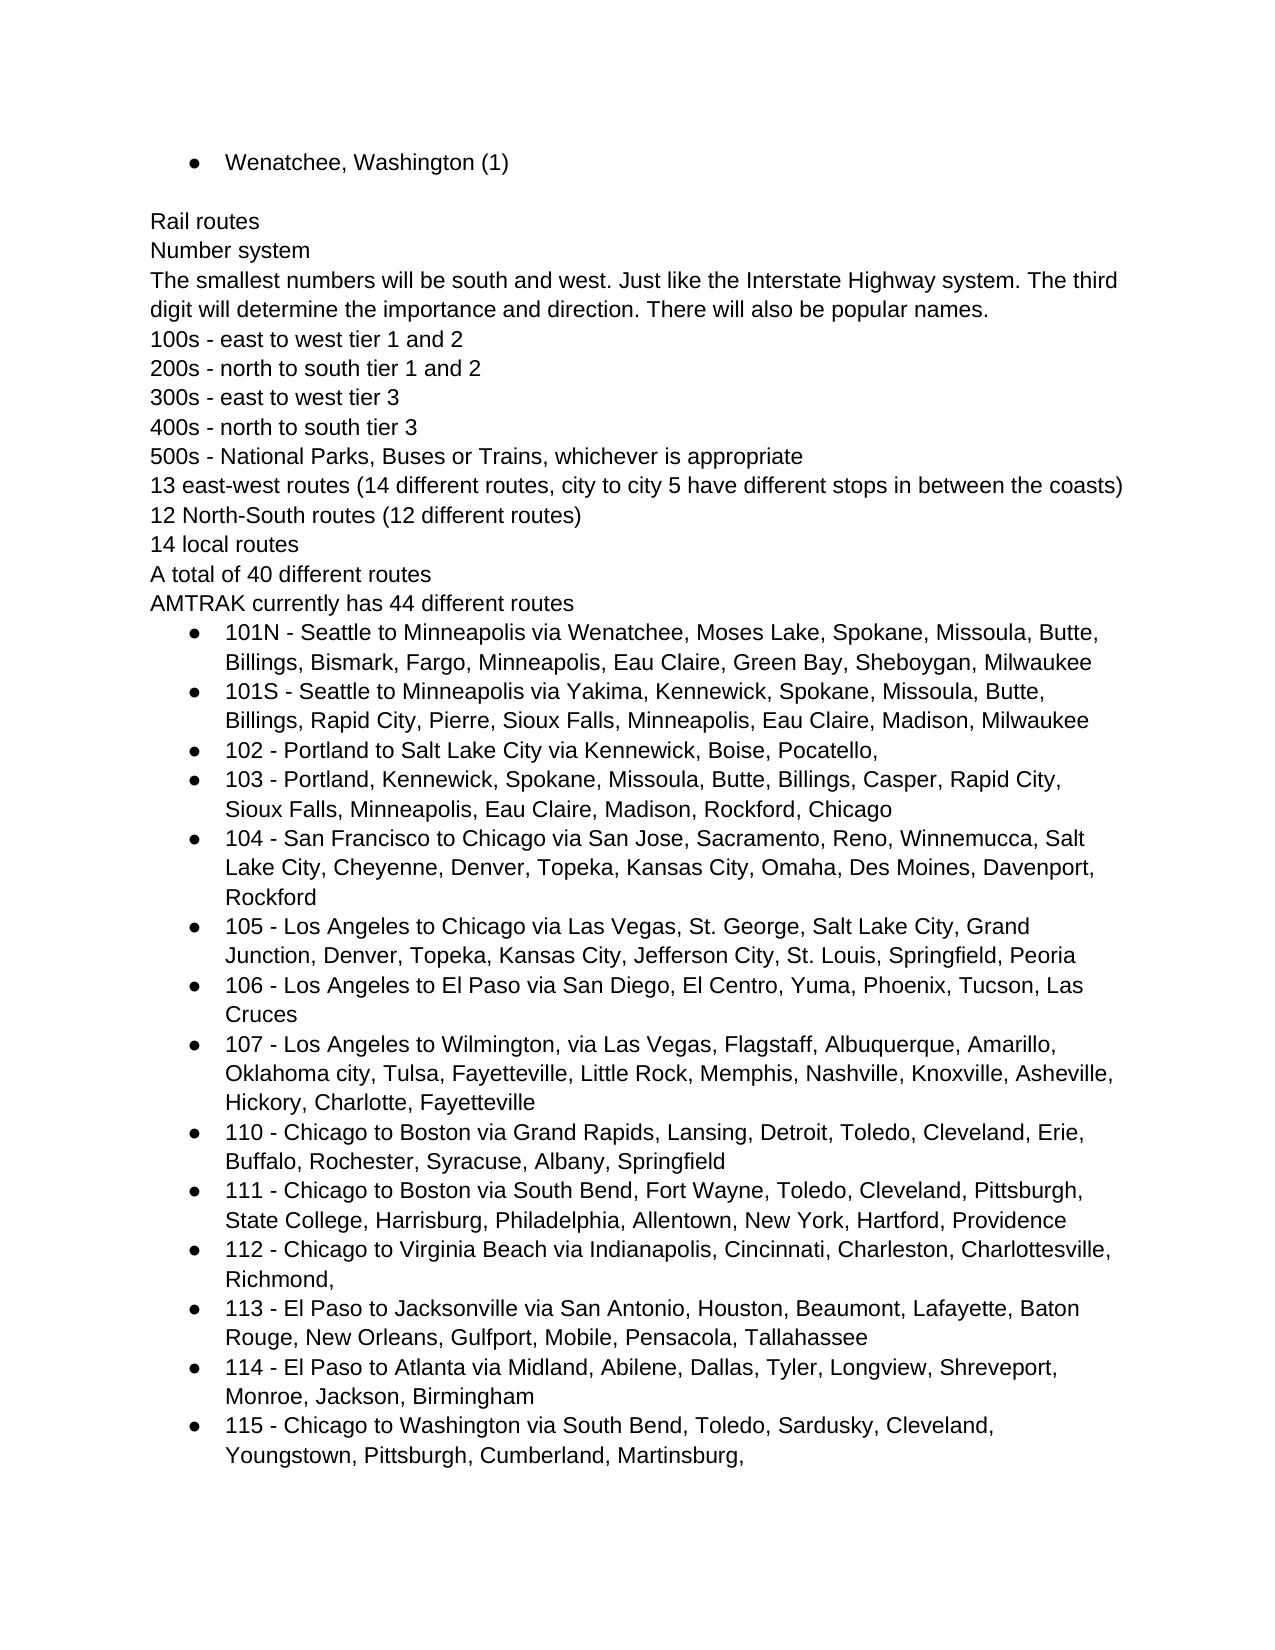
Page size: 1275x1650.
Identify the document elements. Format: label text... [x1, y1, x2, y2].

list Wenatchee, Washington (1) [187, 150, 1125, 176]
text 400s - north to south tier 3 [150, 414, 1125, 440]
text 500s - National Parks, Buses or Trains, whichever is appropriate [150, 444, 1125, 469]
text The smallest numbers will be south and west. Just like the Interstate Highway system. The third digit will determine the importance and direction. There will also be popular names. [150, 267, 1125, 322]
list 115 - Chicago to Washington via South Bend, Toledo, Sardusky, Cleveland, Youngstown, Pittsburgh, Cumberland, Martinsburg, [187, 1413, 1125, 1468]
list 114 - El Paso to Atlanta via Midland, Abilene, Dallas, Tyler, Longview, Shreveport, Monroe, Jackson, Birmingham [187, 1354, 1125, 1409]
list 101S - Seattle to Minneapolis via Yakima, Kennewick, Spokane, Missoula, Butte, Billings, Rapid City, Pierre, Sioux Falls, Minneapolis, Eau Claire, Madison, Milwaukee [187, 679, 1125, 734]
list 111 - Chicago to Boston via South Bend, Fort Wayne, Toledo, Cleveland, Pittsburgh, State College, Harrisburg, Philadelphia, Allentown, New York, Hartford, Providence [187, 1178, 1125, 1233]
list 105 - Los Angeles to Chicago via Las Vegas, St. George, Salt Lake City, Grand Junction, Denver, Topeka, Kansas City, Jefferson City, St. Louis, Springfield, Peoria [187, 914, 1125, 969]
text 100s - east to west tier 1 and 2 [150, 326, 1125, 352]
text 200s - north to south tier 1 and 2 [150, 356, 1125, 381]
list 113 - El Paso to Jacksonville via San Antonio, Houston, Beaumont, Lafayette, Baton Rouge, New Orleans, Gulfport, Mobile, Pensacola, Tallahassee [187, 1296, 1125, 1351]
text Number system [150, 238, 1125, 264]
list 112 - Chicago to Virginia Beach via Indianapolis, Cincinnati, Charleston, Charlottesville, Richmond, [187, 1237, 1125, 1292]
list 106 - Los Angeles to El Paso via San Diego, El Centro, Yuma, Phoenix, Tucson, Las Cruces [187, 972, 1125, 1027]
text 14 local routes [150, 532, 1125, 557]
list 103 - Portland, Kennewick, Spokane, Missoula, Butte, Billings, Casper, Rapid City, Sioux Falls, Minneapolis, Eau Claire, Madison, Rockford, Chicago [187, 767, 1125, 822]
list 110 - Chicago to Boston via Grand Rapids, Lansing, Detroit, Toledo, Cleveland, Erie, Buffalo, Rochester, Syracuse, Albany, Springfield [187, 1119, 1125, 1174]
list 104 - San Francisco to Chicago via San Jose, Sacramento, Reno, Winnemucca, Salt Lake City, Cheyenne, Denver, Topeka, Kansas City, Omaha, Des Moines, Davenport, Rockford [187, 826, 1125, 910]
text A total of 40 different routes [150, 561, 1125, 587]
list 101N - Seattle to Minneapolis via Wenatchee, Moses Lake, Spokane, Missoula, Butte, Billings, Bismark, Fargo, Minneapolis, Eau Claire, Green Bay, Sheboygan, Milwaukee [187, 620, 1125, 675]
list 107 - Los Angeles to Wilmington, via Las Vegas, Flagstaff, Albuquerque, Amarillo, Oklahoma city, Tulsa, Fayetteville, Little Rock, Memphis, Nashville, Knoxville, Asheville, Hickory, Charlotte, Fayetteville [187, 1031, 1125, 1116]
text 13 east-west routes (14 different routes, city to city 5 have different stops in between the coasts) [150, 473, 1125, 499]
text 300s - east to west tier 3 [150, 385, 1125, 411]
text AMTRAK currently has 44 different routes [150, 591, 1125, 616]
list 102 - Portland to Salt Lake City via Kennewick, Boise, Pocatello, [187, 737, 1125, 763]
text 12 North-South routes (12 different routes) [150, 502, 1125, 528]
text Rail routes [150, 209, 1125, 234]
